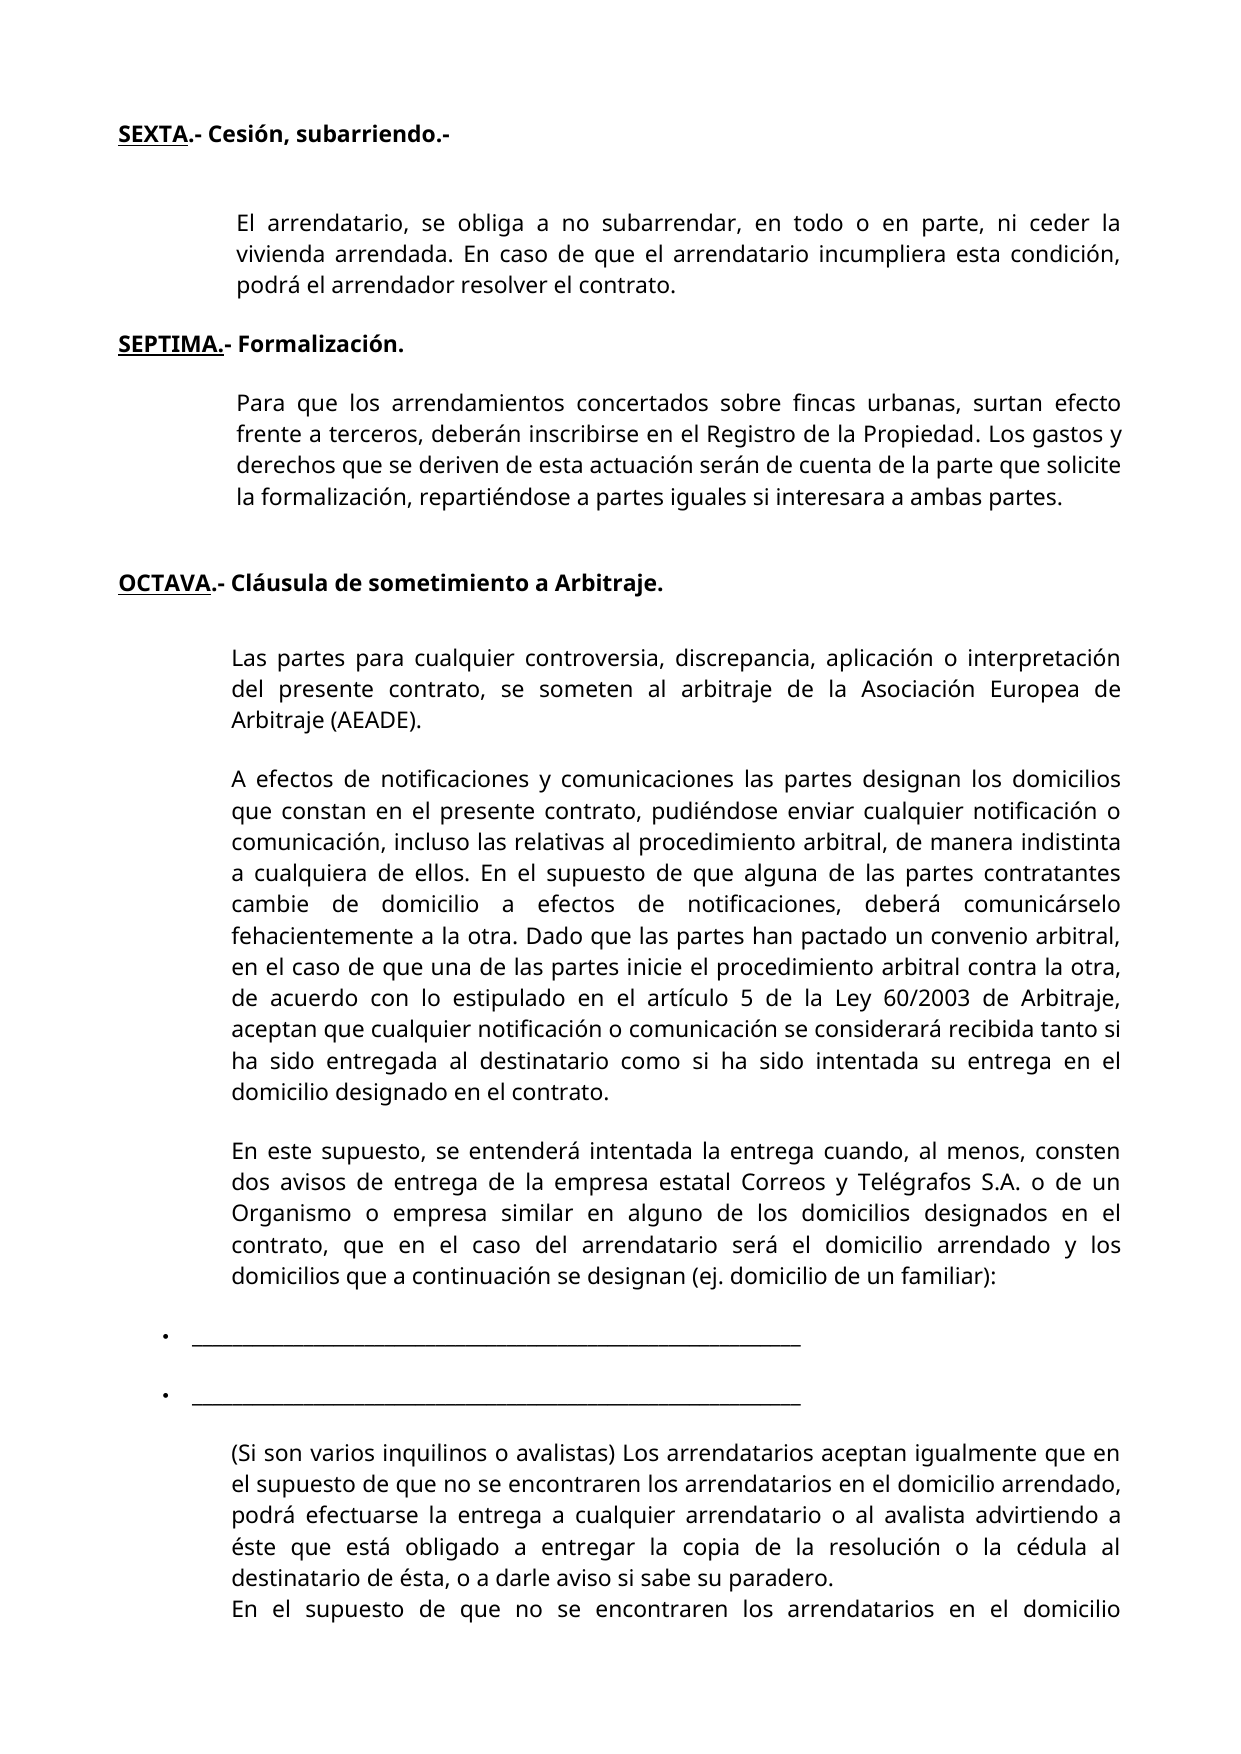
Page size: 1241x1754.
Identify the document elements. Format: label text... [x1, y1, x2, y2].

text En este supuesto, se entenderá intentada la entrega cuando, al menos, consten dos avisos de entrega de la empresa estatal Correos y Telégrafos S.A. o de un Organismo o empresa similar en alguno de los domicilios designados en el contrato, que en el caso del arrendatario será el domicilio arrendado y los domicilios que a continuación se designan (ej. domicilio de un familiar): [231, 1135, 1122, 1291]
list ____________________________________________________________ [162, 1319, 1122, 1350]
text Para que los arrendamientos concertados sobre fincas urbanas, surtan efecto frente a terceros, deberán inscribirse en el Registro de la Propiedad. Los gastos y derechos que se deriven de esta actuación serán de cuenta de la parte que solicite la formalización, repartiéndose a partes iguales si interesara a ambas partes. [236, 387, 1122, 512]
text Las partes para cualquier controversia, discrepancia, aplicación o interpretación del presente contrato, se someten al arbitraje de la Asociación Europea de Arbitraje (AEADE). [231, 642, 1122, 736]
text A efectos de notificaciones y comunicaciones las partes designan los domicilios que constan en el presente contrato, pudiéndose enviar cualquier notificación o comunicación, incluso las relativas al procedimiento arbitral, de manera indistinta a cualquiera de ellos. En el supuesto de que alguna de las partes contratantes cambie de domicilio a efectos de notificaciones, deberá comunicárselo fehacientemente a la otra. Dado que las partes han pactado un convenio arbitral, en el caso de que una de las partes inicie el procedimiento arbitral contra la otra, de acuerdo con lo estipulado en el artículo 5 de la Ley 60/2003 de Arbitraje, aceptan que cualquier notificación o comunicación se considerará recibida tanto si ha sido entregada al destinatario como si ha sido intentada su entrega en el domicilio designado en el contrato. [231, 763, 1122, 1107]
text En el supuesto de que no se encontraren los arrendatarios en el domicilio [231, 1593, 1122, 1624]
text SEPTIMA.- Formalización. [118, 328, 1122, 359]
list ____________________________________________________________ [162, 1378, 1122, 1409]
text OCTAVA.- Cláusula de sometimiento a Arbitraje. [118, 567, 1122, 599]
text El arrendatario, se obliga a no subarrendar, en todo o en parte, ni ceder la vivienda arrendada. En caso de que el arrendatario incumpliera esta condición, podrá el arrendador resolver el contrato. [236, 207, 1122, 300]
text (Si son varios inquilinos o avalistas) Los arrendatarios aceptan igualmente que en el supuesto de que no se encontraren los arrendatarios en el domicilio arrendado, podrá efectuarse la entrega a cualquier arrendatario o al avalista advirtiendo a éste que está obligado a entregar la copia de la resolución o la cédula al destinatario de ésta, o a darle aviso si sabe su paradero. [231, 1437, 1122, 1593]
subtitle SEXTA.- Cesión, subarriendo.- [118, 118, 1122, 149]
